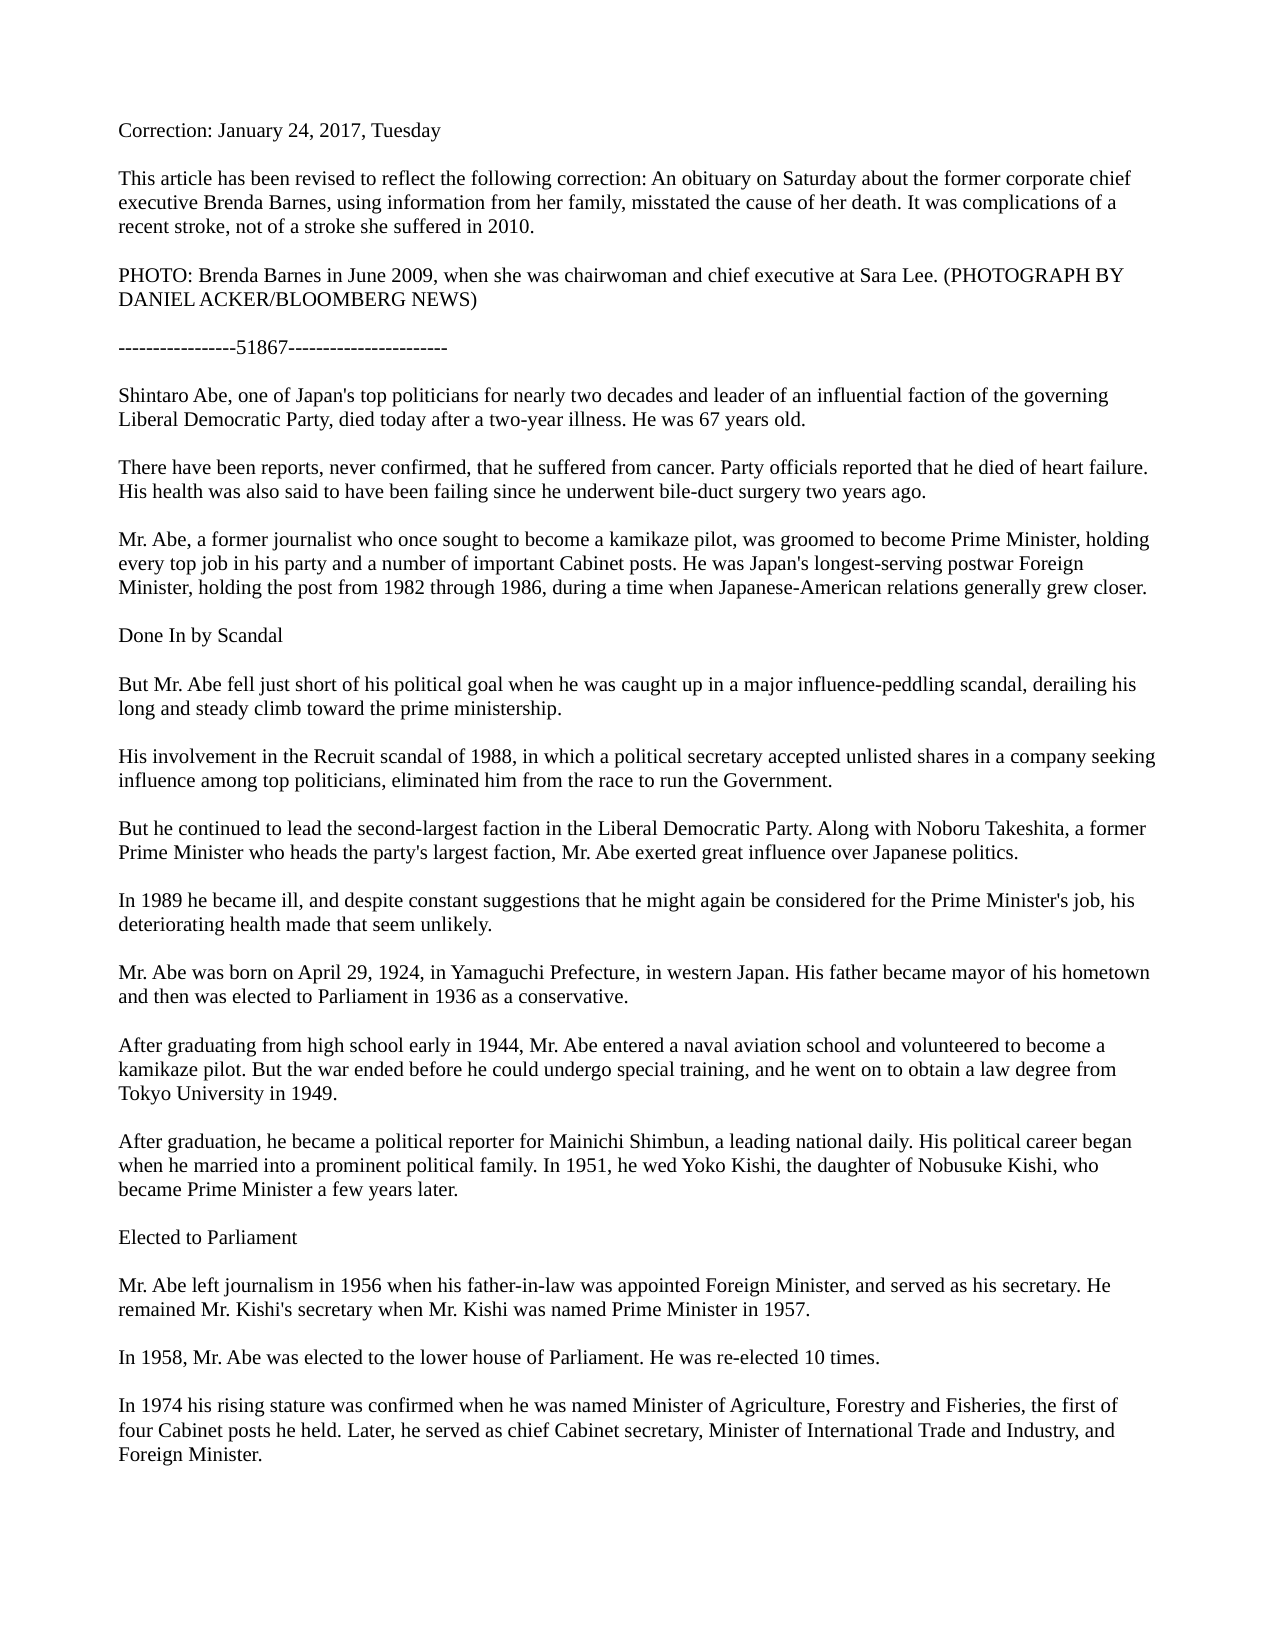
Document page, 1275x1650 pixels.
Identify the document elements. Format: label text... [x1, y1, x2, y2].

text Mr. Abe, a former journalist who once sought to become a kamikaze pilot, was groomed to become Prime Minister, holding every top job in his party and a number of important Cabinet posts. He was Japan's longest-serving postwar Foreign Minister, holding the post from 1982 through 1986, during a time when Japanese-American relations generally grew closer. [118, 527, 1157, 599]
text -----------------51867----------------------- [118, 335, 1157, 359]
text After graduation, he became a political reporter for Mainichi Shimbun, a leading national daily. His political career began when he married into a prominent political family. In 1951, he wed Yoko Kishi, the daughter of Nobusuke Kishi, who became Prime Minister a few years later. [118, 1129, 1157, 1201]
text In 1974 his rising stature was confirmed when he was named Minister of Agriculture, Forestry and Fisheries, the first of four Cabinet posts he held. Later, he served as chief Cabinet secretary, Minister of International Trade and Industry, and Foreign Minister. [118, 1393, 1157, 1466]
text There have been reports, never confirmed, that he suffered from cancer. Party officials reported that he died of heart failure. His health was also said to have been failing since he underwent bile-duct surgery two years ago. [118, 455, 1157, 503]
text This article has been revised to reflect the following correction: An obituary on Saturday about the former corporate chief executive Brenda Barnes, using information from her family, misstated the cause of her death. It was complications of a recent stroke, not of a stroke she suffered in 2010. [118, 166, 1157, 238]
text In 1958, Mr. Abe was elected to the lower house of Parliament. He was re-elected 10 times. [118, 1345, 1157, 1369]
text But Mr. Abe fell just short of his political goal when he was caught up in a major influence-peddling scandal, derailing his long and steady climb toward the prime ministership. [118, 672, 1157, 720]
text His involvement in the Recruit scandal of 1988, in which a political secretary accepted unlisted shares in a company seeking influence among top politicians, eliminated him from the race to run the Government. [118, 744, 1157, 792]
text Mr. Abe was born on April 29, 1924, in Yamaguchi Prefecture, in western Japan. His father became mayor of his hometown and then was elected to Parliament in 1936 as a conservative. [118, 960, 1157, 1008]
text Shintaro Abe, one of Japan's top politicians for nearly two decades and leader of an influential faction of the governing Liberal Democratic Party, died today after a two-year illness. He was 67 years old. [118, 383, 1157, 431]
text PHOTO: Brenda Barnes in June 2009, when she was chairwoman and chief executive at Sara Lee. (PHOTOGRAPH BY DANIEL ACKER/BLOOMBERG NEWS) [118, 262, 1157, 311]
text After graduating from high school early in 1944, Mr. Abe entered a naval aviation school and volunteered to become a kamikaze pilot. But the war ended before he could undergo special training, and he went on to obtain a law degree from Tokyo University in 1949. [118, 1032, 1157, 1105]
text Mr. Abe left journalism in 1956 when his father-in-law was appointed Foreign Minister, and served as his secretary. He remained Mr. Kishi's secretary when Mr. Kishi was named Prime Minister in 1957. [118, 1273, 1157, 1321]
text Correction: January 24, 2017, Tuesday [118, 118, 1157, 142]
text But he continued to lead the second-largest faction in the Liberal Democratic Party. Along with Noboru Takeshita, a former Prime Minister who heads the party's largest faction, Mr. Abe exerted great influence over Japanese politics. [118, 816, 1157, 864]
text Elected to Parliament [118, 1225, 1157, 1249]
text Done In by Scandal [118, 623, 1157, 647]
text In 1989 he became ill, and despite constant suggestions that he might again be considered for the Prime Minister's job, his deteriorating health made that seem unlikely. [118, 888, 1157, 936]
